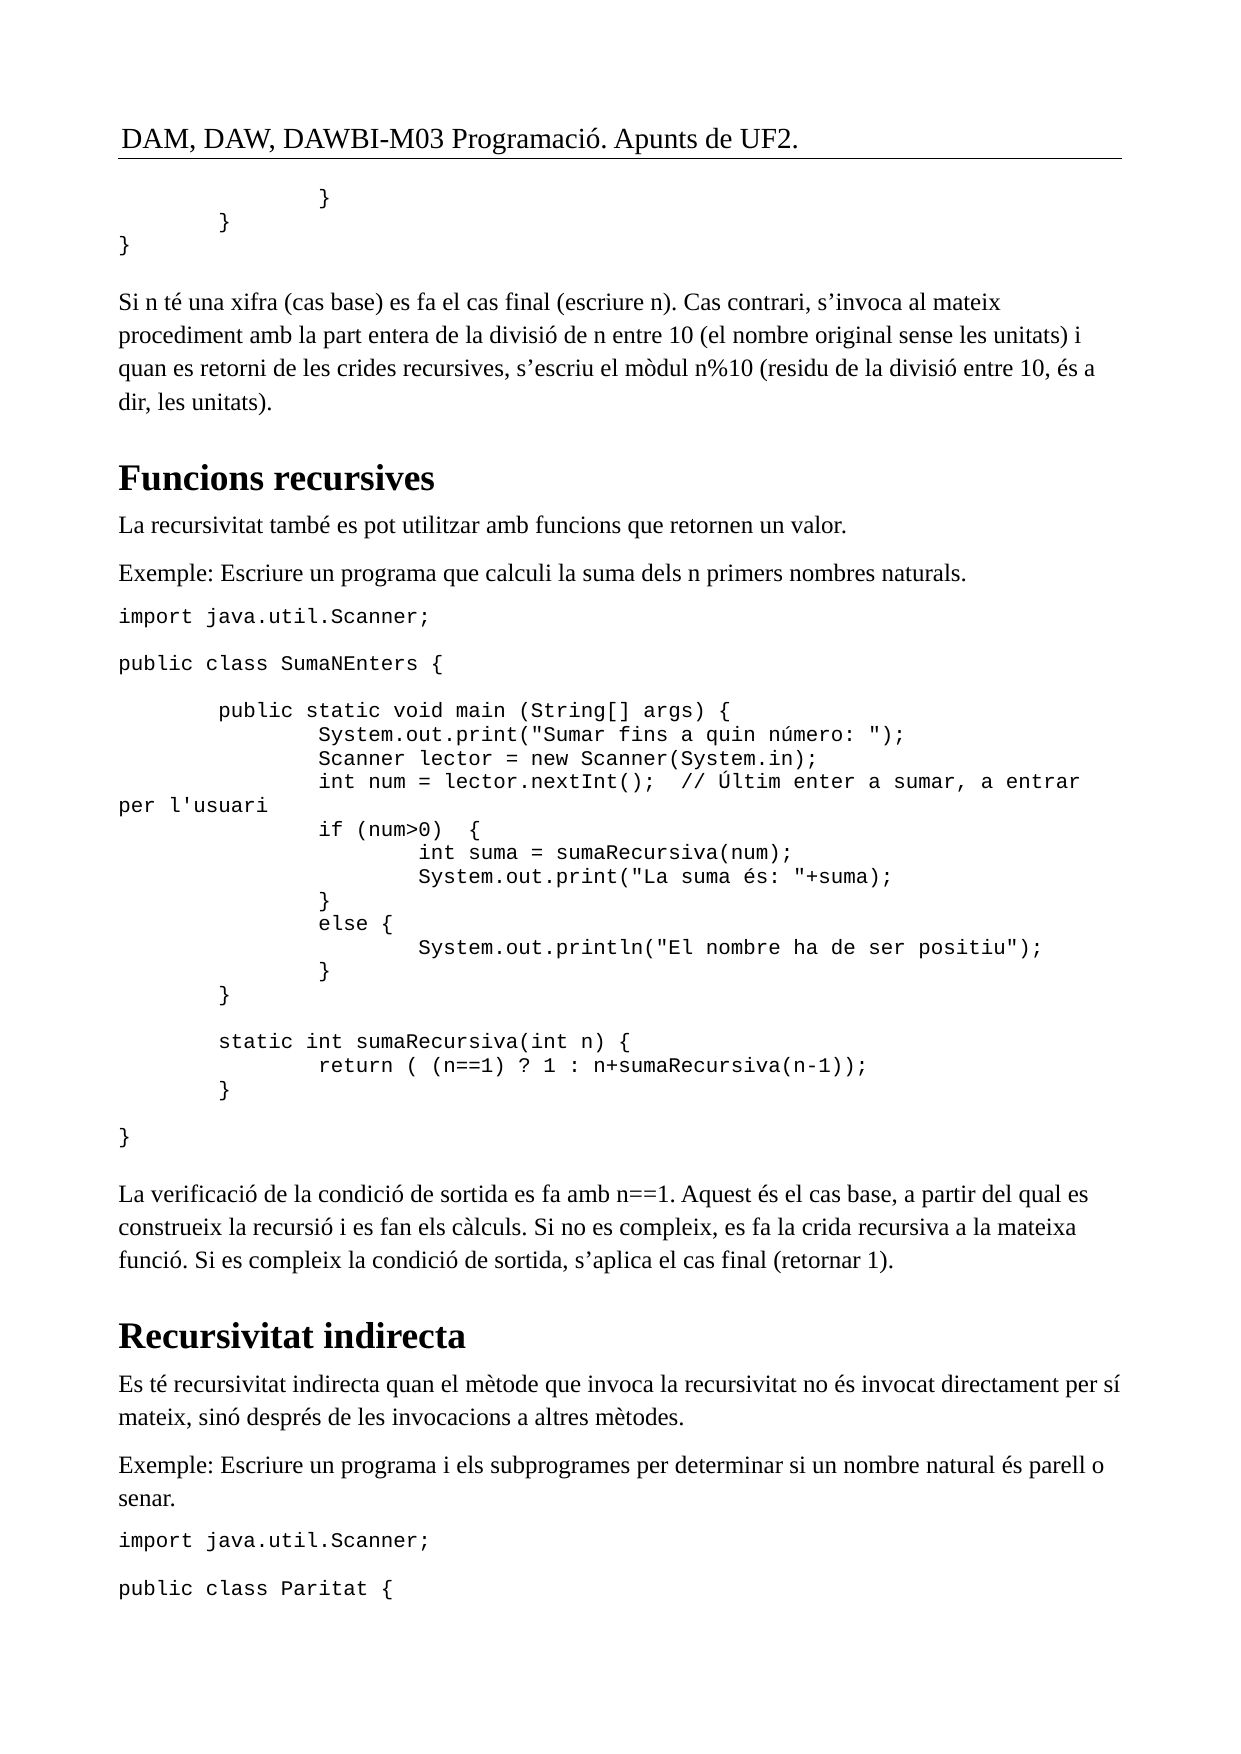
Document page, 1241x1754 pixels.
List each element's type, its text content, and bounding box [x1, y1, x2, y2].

text } [118, 211, 1122, 234]
subtitle Funcions recursives [118, 455, 1122, 498]
text public class Paritat { [118, 1578, 1122, 1601]
text int num = lector.nextInt(); // Últim enter a sumar, a entrar per l'usuari [118, 771, 1122, 819]
text System.out.print("Sumar fins a quin número: "); [118, 724, 1122, 748]
text Exemple: Escriure un programa que calculi la suma dels n primers nombres naturals. [118, 558, 1122, 587]
text if (num>0) { [118, 819, 1122, 842]
text } [118, 961, 1122, 984]
text } [118, 1126, 1122, 1150]
text La verificació de la condició de sortida es fa amb n==1. Aquest és el cas base, a partir del qual es construeix la recursió i es fan els càlculs. Si no es compleix, es fa la crida recursiva a la mateixa funció. Si es compleix la condició de sortida, s’aplica el cas final (retornar 1). [118, 1179, 1122, 1274]
text int suma = sumaRecursiva(num); [118, 842, 1122, 866]
text System.out.print("La suma és: "+suma); [118, 866, 1122, 889]
text static int sumaRecursiva(int n) { [118, 1031, 1122, 1055]
text } [118, 187, 1122, 211]
text import java.util.Scanner; [118, 1531, 1122, 1554]
text } [118, 984, 1122, 1008]
text Scanner lector = new Scanner(System.in); [118, 748, 1122, 771]
text else { [118, 913, 1122, 937]
text import java.util.Scanner; [118, 606, 1122, 629]
text La recursivitat també es pot utilitzar amb funcions que retornen un valor. [118, 511, 1122, 539]
text } [118, 234, 1122, 258]
text public static void main (String[] args) { [118, 700, 1122, 724]
text } [118, 1079, 1122, 1102]
text Es té recursivitat indirecta quan el mètode que invoca la recursivitat no és invocat directament per sí mateix, sinó després de les invocacions a altres mètodes. [118, 1369, 1122, 1431]
text System.out.println("El nombre ha de ser positiu"); [118, 937, 1122, 961]
text } [118, 889, 1122, 913]
text Exemple: Escriure un programa i els subprogrames per determinar si un nombre natural és parell o senar. [118, 1450, 1122, 1512]
subtitle Recursivitat indirecta [118, 1314, 1122, 1357]
text return ( (n==1) ? 1 : n+sumaRecursiva(n-1)); [118, 1055, 1122, 1079]
text Si n té una xifra (cas base) es fa el cas final (escriure n). Cas contrari, s’invoca al mateix procediment amb la part entera de la divisió de n entre 10 (el nombre original sense les unitats) i quan es retorni de les crides recursives, s’escriu el mòdul n%10 (residu de la divisió entre 10, és a dir, les unitats). [118, 287, 1122, 415]
text public class SumaNEnters { [118, 653, 1122, 677]
